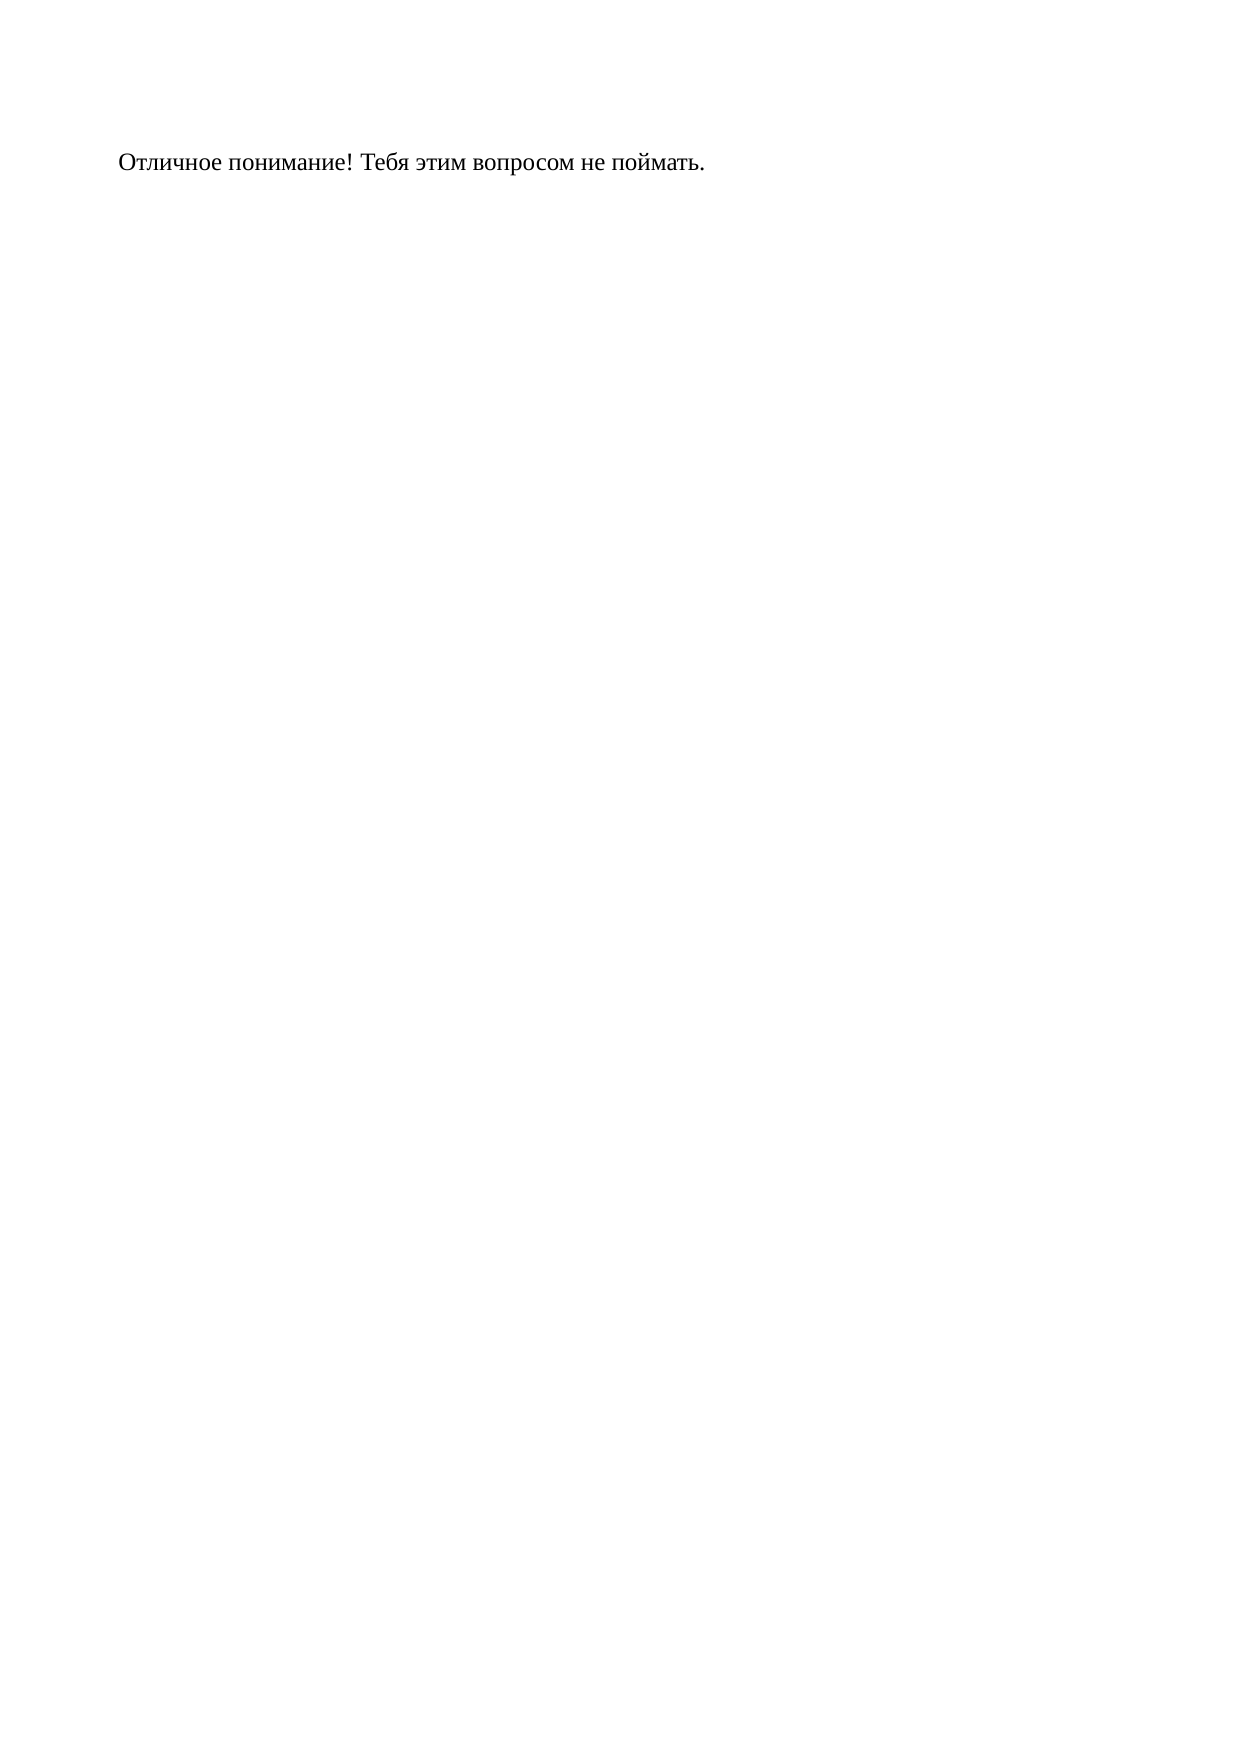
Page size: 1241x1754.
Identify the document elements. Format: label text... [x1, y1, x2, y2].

text Отличное понимание! Тебя этим вопросом не поймать. [118, 147, 1122, 176]
